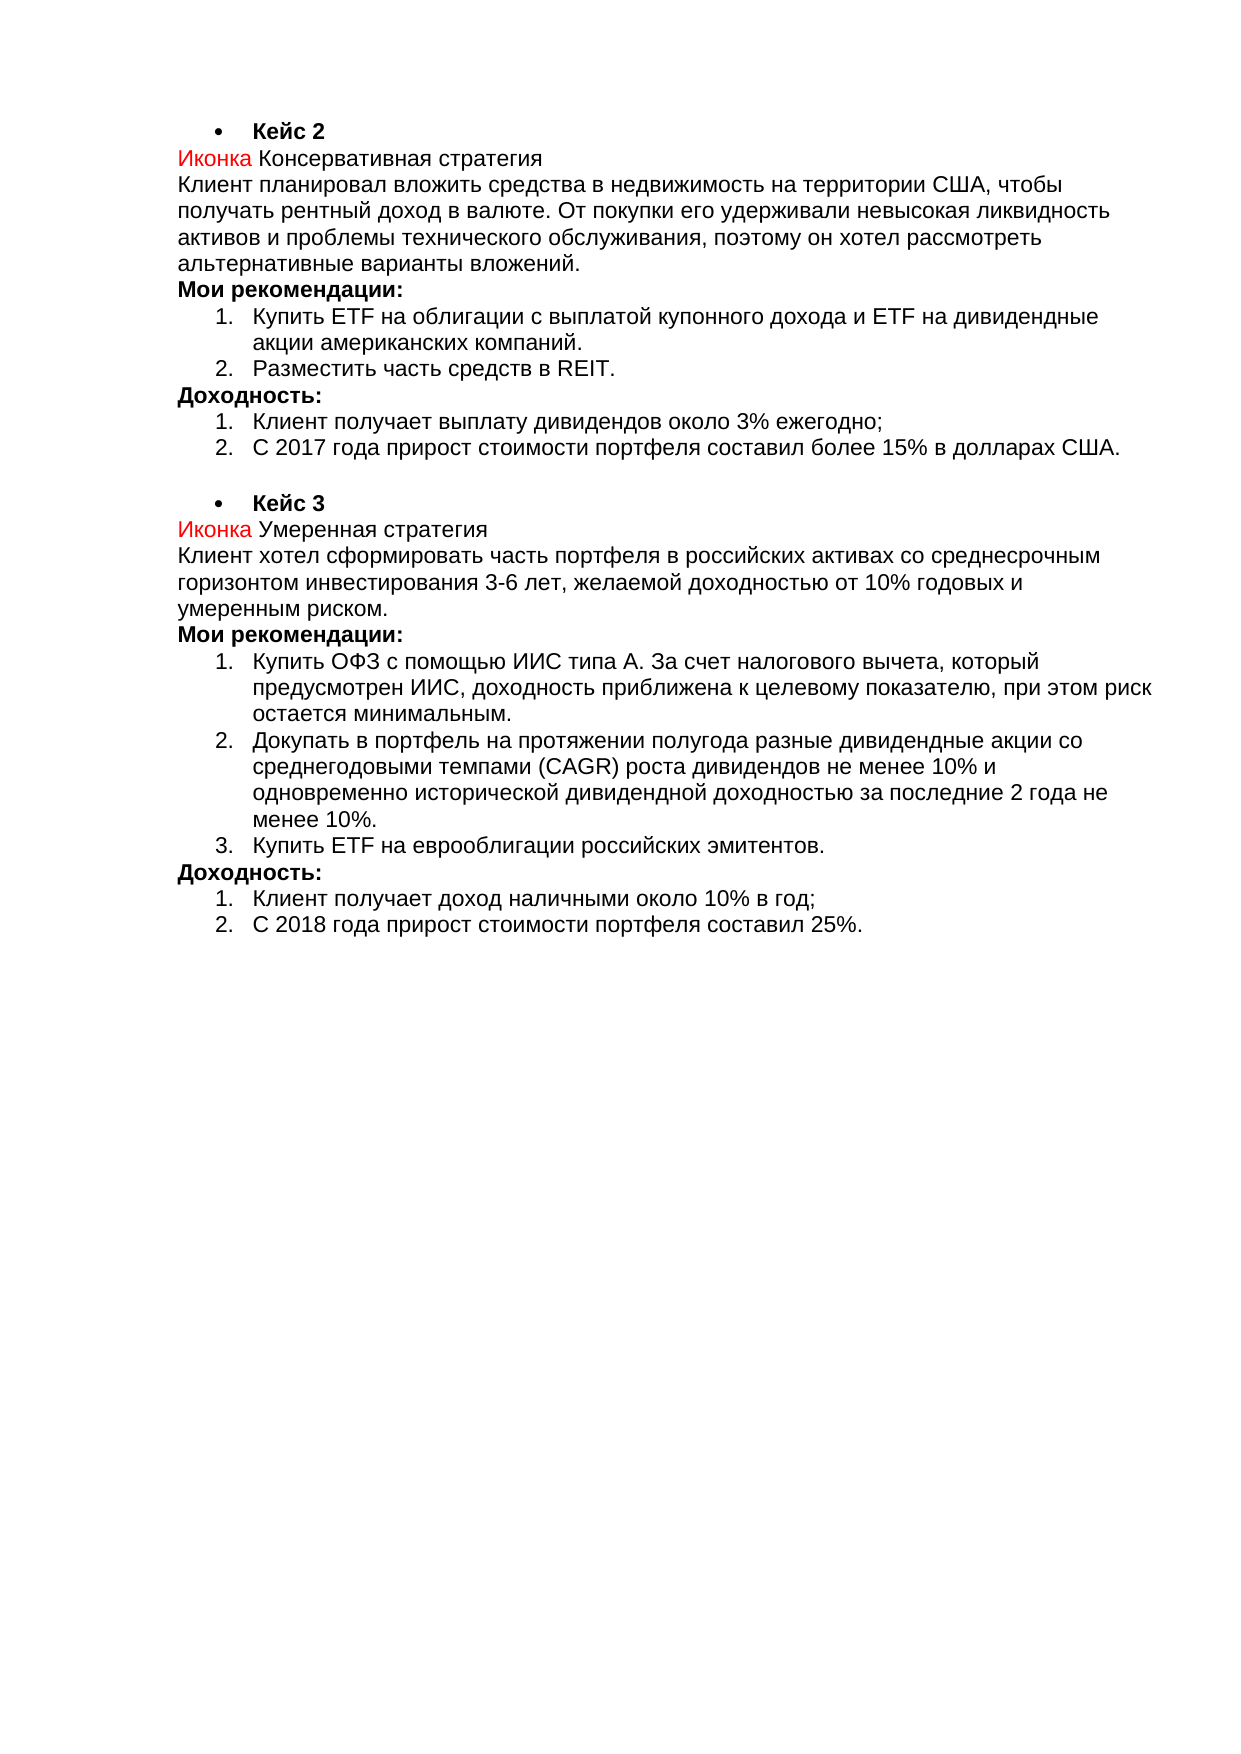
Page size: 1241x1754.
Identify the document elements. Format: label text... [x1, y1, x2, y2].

list Купить ОФЗ с помощью ИИС типа А. За счет налогового вычета, который предусмотрен ИИС, доходность приближена к целевому показателю, при этом риск остается минимальным. [215, 648, 1152, 727]
list Клиент получает выплату дивидендов около 3% ежегодно; [215, 408, 1152, 434]
list Докупать в портфель на протяжении полугода разные дивидендные акции со среднегодовыми темпами (CAGR) роста дивидендов не менее 10% и одновременно исторической дивидендной доходностью за последние 2 года не менее 10%. [215, 727, 1152, 832]
text Иконка Консервативная стратегия [177, 144, 1152, 171]
list Кейс 2 [215, 118, 1152, 144]
text Клиент планировал вложить средства в недвижимость на территории США, чтобы получать рентный доход в валюте. От покупки его удерживали невысокая ликвидность активов и проблемы технического обслуживания, поэтому он хотел рассмотреть альтернативные варианты вложений. [177, 171, 1152, 276]
text Мои рекомендации: [177, 276, 1152, 303]
text Иконка Умеренная стратегия [177, 516, 1152, 542]
text Доходность: [177, 858, 1152, 885]
list Купить ETF на еврооблигации российских эмитентов. [215, 832, 1152, 858]
text Клиент хотел сформировать часть портфеля в российских активах со среднесрочным горизонтом инвестирования 3-6 лет, желаемой доходностью от 10% годовых и умеренным риском. [177, 542, 1152, 621]
text Доходность: [177, 382, 1152, 408]
list С 2018 года прирост стоимости портфеля составил 25%. [215, 911, 1152, 937]
list Клиент получает доход наличными около 10% в год; [215, 885, 1152, 911]
list Разместить часть средств в REIT. [215, 355, 1152, 382]
list Купить ETF на облигации с выплатой купонного дохода и ETF на дивидендные акции американских компаний. [215, 303, 1152, 355]
list С 2017 года прирост стоимости портфеля составил более 15% в долларах США. [215, 434, 1152, 461]
list Кейс 3 [215, 489, 1152, 516]
text Мои рекомендации: [177, 621, 1152, 648]
